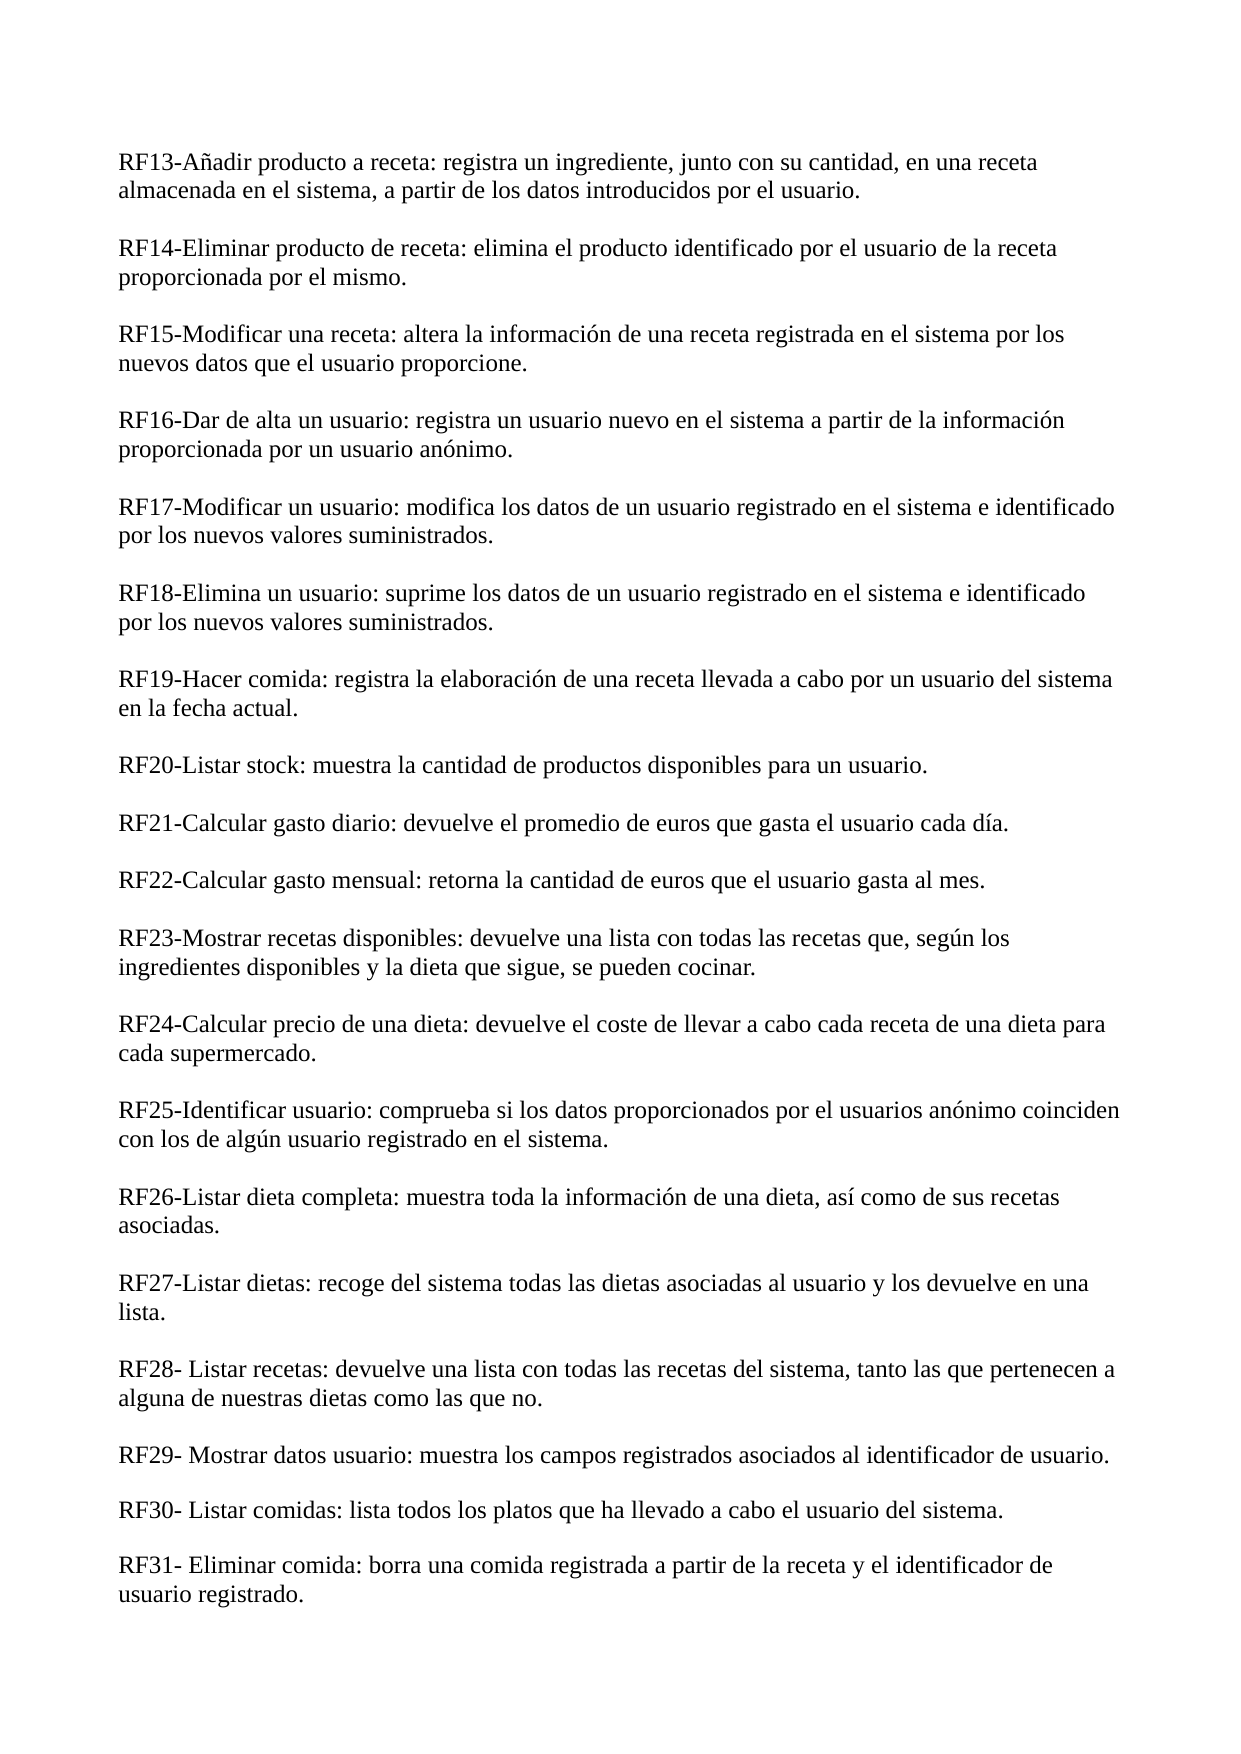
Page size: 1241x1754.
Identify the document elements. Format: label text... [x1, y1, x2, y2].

text RF23-Mostrar recetas disponibles: devuelve una lista con todas las recetas que, según los ingredientes disponibles y la dieta que sigue, se pueden cocinar. [118, 923, 1122, 981]
text RF17-Modificar un usuario: modifica los datos de un usuario registrado en el sistema e identificado por los nuevos valores suministrados. [118, 492, 1122, 549]
text RF29- Mostrar datos usuario: muestra los campos registrados asociados al identificador de usuario. [118, 1441, 1122, 1469]
text RF13-Añadir producto a receta: registra un ingrediente, junto con su cantidad, en una receta almacenada en el sistema, a partir de los datos introducidos por el usuario. [118, 147, 1122, 204]
text RF28- Listar recetas: devuelve una lista con todas las recetas del sistema, tanto las que pertenecen a alguna de nuestras dietas como las que no. [118, 1354, 1122, 1412]
text RF24-Calcular precio de una dieta: devuelve el coste de llevar a cabo cada receta de una dieta para cada supermercado. [118, 1009, 1122, 1067]
text RF15-Modificar una receta: altera la información de una receta registrada en el sistema por los nuevos datos que el usuario proporcione. [118, 319, 1122, 377]
text RF21-Calcular gasto diario: devuelve el promedio de euros que gasta el usuario cada día. [118, 808, 1122, 837]
text RF16-Dar de alta un usuario: registra un usuario nuevo en el sistema a partir de la información proporcionada por un usuario anónimo. [118, 406, 1122, 463]
text RF30- Listar comidas: lista todos los platos que ha llevado a cabo el usuario del sistema. [118, 1495, 1122, 1524]
text RF27-Listar dietas: recoge del sistema todas las dietas asociadas al usuario y los devuelve en una lista. [118, 1268, 1122, 1326]
text RF22-Calcular gasto mensual: retorna la cantidad de euros que el usuario gasta al mes. [118, 866, 1122, 894]
text RF20-Listar stock: muestra la cantidad de productos disponibles para un usuario. [118, 751, 1122, 779]
text RF31- Eliminar comida: borra una comida registrada a partir de la receta y el identificador de usuario registrado. [118, 1550, 1122, 1607]
text RF25-Identificar usuario: comprueba si los datos proporcionados por el usuarios anónimo coinciden con los de algún usuario registrado en el sistema. [118, 1096, 1122, 1153]
text RF18-Elimina un usuario: suprime los datos de un usuario registrado en el sistema e identificado por los nuevos valores suministrados. [118, 578, 1122, 636]
text RF26-Listar dieta completa: muestra toda la información de una dieta, así como de sus recetas asociadas. [118, 1182, 1122, 1239]
text RF14-Eliminar producto de receta: elimina el producto identificado por el usuario de la receta proporcionada por el mismo. [118, 233, 1122, 291]
text RF19-Hacer comida: registra la elaboración de una receta llevada a cabo por un usuario del sistema en la fecha actual. [118, 664, 1122, 722]
